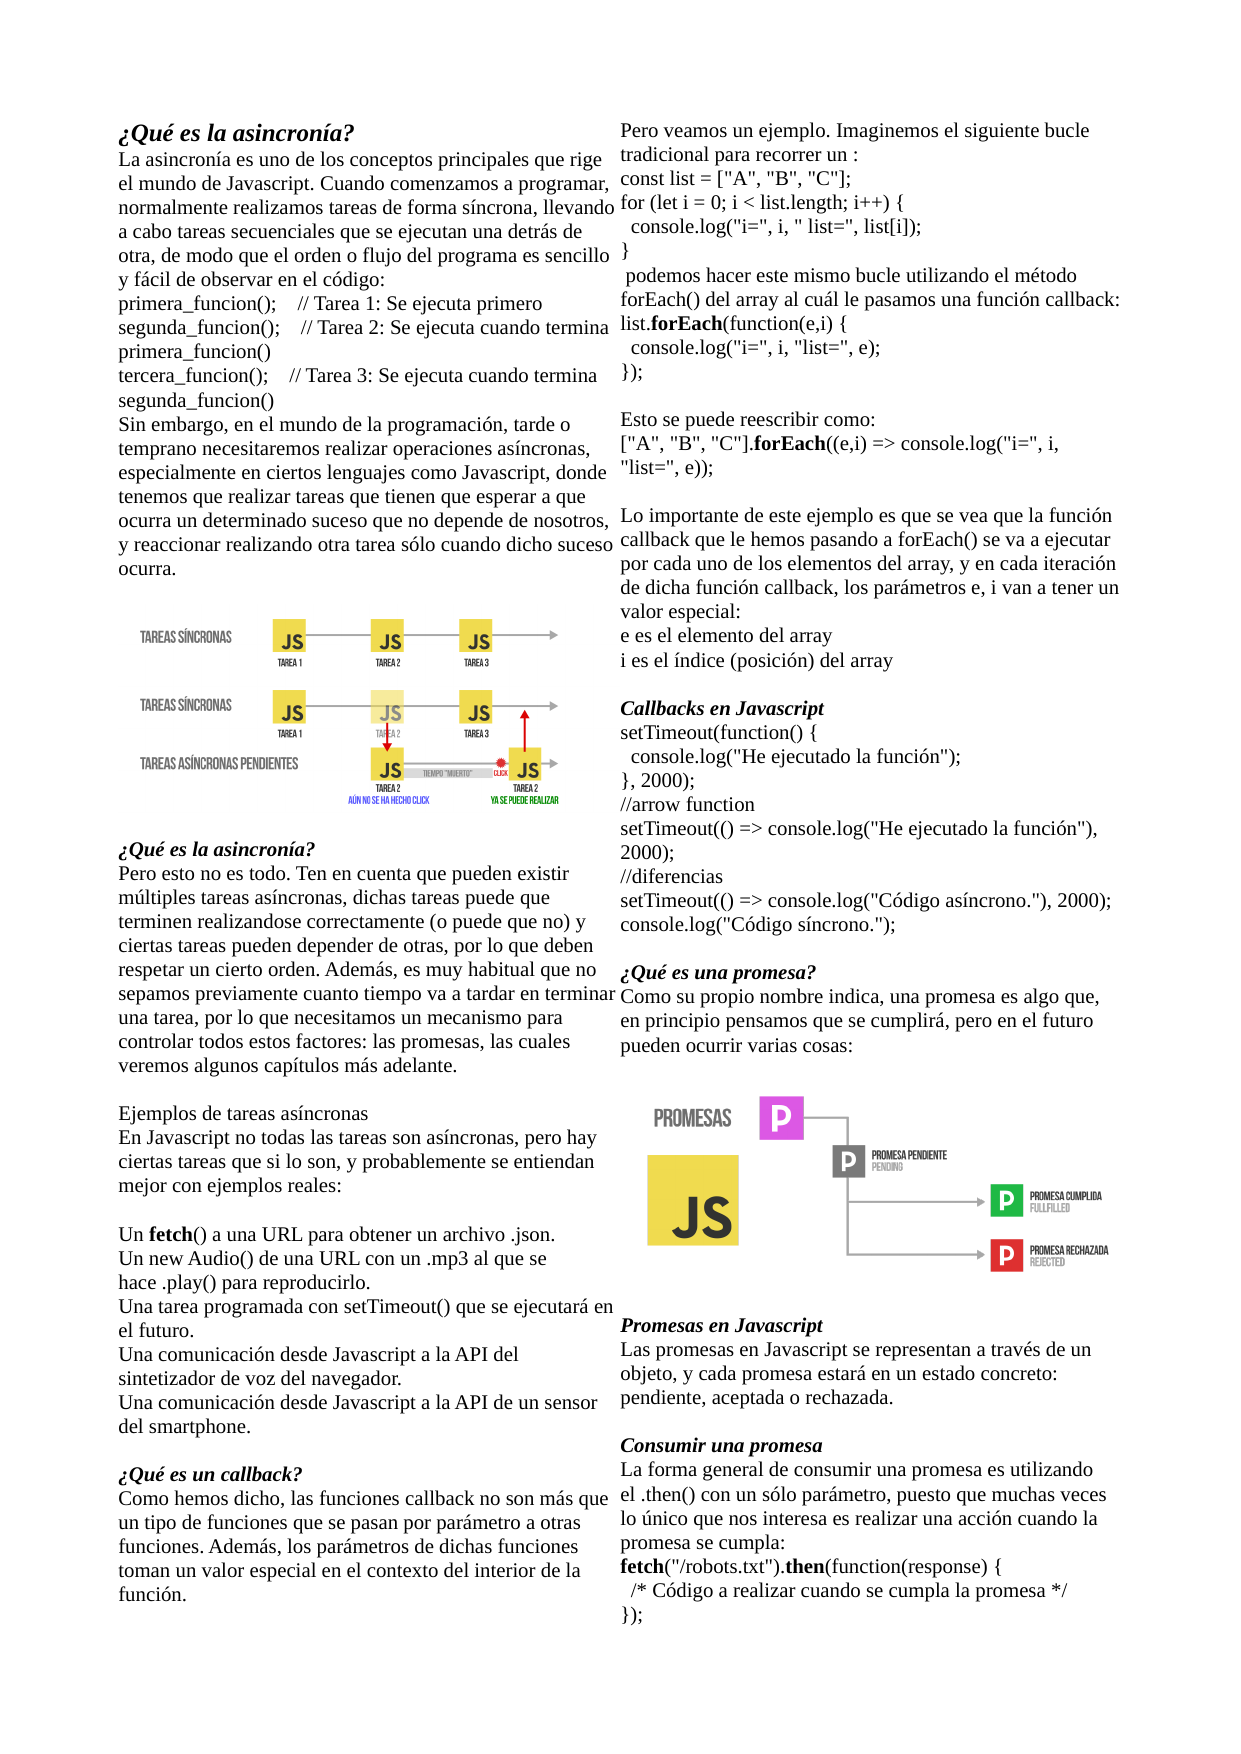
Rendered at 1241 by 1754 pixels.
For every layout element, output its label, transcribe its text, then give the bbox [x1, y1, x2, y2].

text /* Código a realizar cuando se cumpla la promesa */ [620, 1578, 1122, 1602]
text } [620, 238, 1122, 262]
text }); [620, 359, 1122, 383]
text fetch("/robots.txt").then(function(response) { [620, 1554, 1122, 1578]
text ¿Qué es un callback? [118, 1462, 620, 1486]
text ¿Qué es la asincronía? [118, 836, 620, 861]
text Las promesas en Javascript se representan a través de un objeto, y cada promesa estará en un estado concreto: pendiente, aceptada o rechazada. [620, 1337, 1122, 1409]
text ["A", "B", "C"].forEach((e,i) => console.log("i=", i, "list=", e)); [620, 431, 1122, 479]
picture [620, 1080, 1123, 1289]
text const list = ["A", "B", "C"]; [620, 166, 1122, 190]
text primera_funcion(); // Tarea 1: Se ejecuta primero [118, 291, 620, 315]
text //arrow function [620, 792, 1122, 816]
text e es el elemento del array [621, 623, 1122, 647]
text Esto se puede reescribir como: [620, 407, 1122, 431]
text console.log("i=", i, " list=", list[i]); [620, 214, 1122, 238]
text Callbacks en Javascript [621, 696, 1122, 720]
text }); [620, 1602, 1122, 1626]
text La forma general de consumir una promesa es utilizando el .then() con un sólo parámetro, puesto que muchas veces lo único que nos interesa es realizar una acción cuando la promesa se cumpla: [620, 1457, 1122, 1554]
text i es el índice (posición) del array [621, 647, 1122, 672]
text Una comunicación desde Javascript a la API del sintetizador de voz del navegador. [118, 1342, 620, 1390]
text Una comunicación desde Javascript a la API de un sensor del smartphone. [118, 1390, 620, 1438]
text Consumir una promesa [620, 1433, 1122, 1457]
text Lo importante de este ejemplo es que se vea que la función callback que le hemos pasando a forEach() se va a ejecutar por cada uno de los elementos del array, y en cada iteración de dicha función callback, los parámetros e, i van a tener un valor especial: [620, 503, 1122, 623]
text Un new Audio() de una URL con un .mp3 al que se hace .play() para reproducirlo. [118, 1246, 620, 1294]
text for (let i = 0; i < list.length; i++) { [620, 190, 1122, 214]
text Ejemplos de tareas asíncronas [118, 1101, 620, 1125]
text ¿Qué es la asincronía? [118, 118, 620, 147]
text Sin embargo, en el mundo de la programación, tarde o temprano necesitaremos realizar operaciones asíncronas, especialmente en ciertos lenguajes como Javascript, donde tenemos que realizar tareas que tienen que esperar a que ocurra un determinado suceso que no depende de nosotros, y reaccionar realizando otra tarea sólo cuando dicho suceso ocurra. [118, 412, 620, 580]
text Pero esto no es todo. Ten en cuenta que pueden existir múltiples tareas asíncronas, dichas tareas puede que terminen realizandose correctamente (o puede que no) y ciertas tareas pueden depender de otras, por lo que deben respetar un cierto orden. Además, es muy habitual que no sepamos previamente cuanto tiempo va a tardar en terminar una tarea, por lo que necesitamos un mecanismo para controlar todos estos factores: las promesas, las cuales veremos algunos capítulos más adelante. [118, 861, 620, 1077]
text Como hemos dicho, las funciones callback no son más que un tipo de funciones que se pasan por parámetro a otras funciones. Además, los parámetros de dichas funciones toman un valor especial en el contexto del interior de la función. [118, 1486, 620, 1606]
text console.log("Código síncrono."); [620, 912, 1122, 936]
text podemos hacer este mismo bucle utilizando el método forEach() del array al cuál le pasamos una función callback: [620, 262, 1122, 311]
text console.log("i=", i, "list=", e); [620, 335, 1122, 359]
text //diferencias [620, 864, 1122, 888]
text segunda_funcion(); // Tarea 2: Se ejecuta cuando termina primera_funcion() [118, 315, 620, 363]
text list.forEach(function(e,i) { [620, 311, 1122, 335]
text console.log("He ejecutado la función"); [621, 744, 1122, 768]
text Como su propio nombre indica, una promesa es algo que, en principio pensamos que se cumplirá, pero en el futuro pueden ocurrir varias cosas: [620, 984, 1122, 1057]
text Un fetch() a una URL para obtener un archivo .json. [118, 1221, 620, 1246]
text setTimeout(function() { [621, 720, 1122, 744]
text setTimeout(() => console.log("Código asíncrono."), 2000); [620, 888, 1122, 912]
text La asincronía es uno de los conceptos principales que rige el mundo de Javascript. Cuando comenzamos a programar, normalmente realizamos tareas de forma síncrona, llevando a cabo tareas secuenciales que se ejecutan una detrás de otra, de modo que el orden o flujo del programa es sencillo y fácil de observar en el código: [118, 147, 620, 291]
text Pero veamos un ejemplo. Imaginemos el siguiente bucle tradicional para recorrer un : [620, 118, 1122, 166]
text setTimeout(() => console.log("He ejecutado la función"), 2000); [620, 816, 1122, 864]
text En Javascript no todas las tareas son asíncronas, pero hay ciertas tareas que si lo son, y probablemente se entiendan mejor con ejemplos reales: [118, 1125, 620, 1197]
picture [118, 604, 621, 813]
text Promesas en Javascript [620, 1313, 1122, 1337]
text }, 2000); [621, 768, 1122, 792]
text tercera_funcion(); // Tarea 3: Se ejecuta cuando termina segunda_funcion() [118, 363, 620, 412]
text Una tarea programada con setTimeout() que se ejecutará en el futuro. [118, 1294, 620, 1342]
text ¿Qué es una promesa? [620, 960, 1122, 984]
